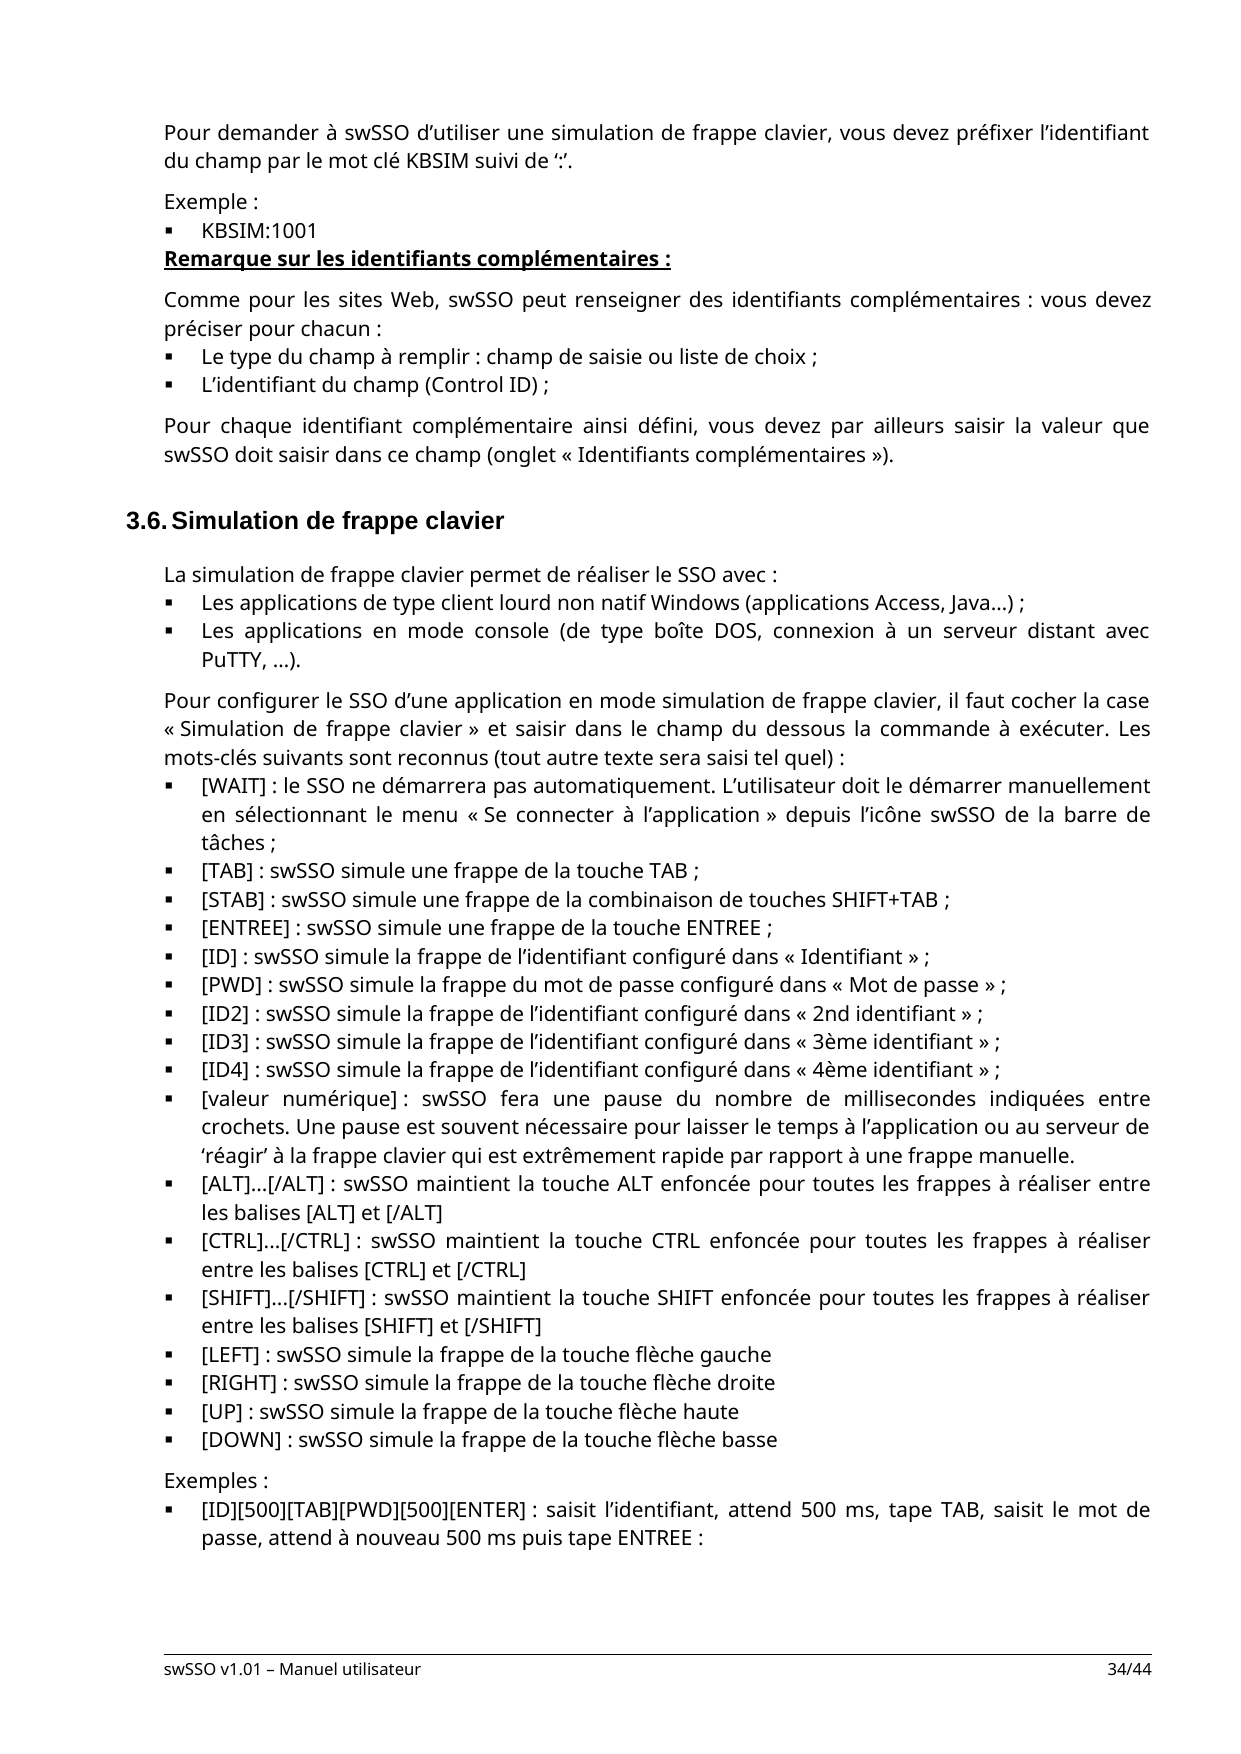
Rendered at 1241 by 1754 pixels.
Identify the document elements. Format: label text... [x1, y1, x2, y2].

list [ID4] : swSSO simule la frappe de l’identifiant configuré dans « 4ème identifiant » ; [164, 1056, 1152, 1084]
list [PWD] : swSSO simule la frappe du mot de passe configuré dans « Mot de passe » ; [164, 970, 1152, 999]
list [UP] : swSSO simule la frappe de la touche flèche haute [164, 1397, 1152, 1425]
list Les applications de type client lourd non natif Windows (applications Access, Java…) ; [164, 588, 1152, 617]
list Le type du champ à remplir : champ de saisie ou liste de choix ; [164, 342, 1152, 371]
text Pour chaque identifiant complémentaire ainsi défini, vous devez par ailleurs saisir la valeur que swSSO doit saisir dans ce champ (onglet « Identifiants complémentaires »). [164, 412, 1152, 468]
list [ID] : swSSO simule la frappe de l’identifiant configuré dans « Identifiant » ; [164, 942, 1152, 970]
list [ID2] : swSSO simule la frappe de l’identifiant configuré dans « 2nd identifiant » ; [164, 999, 1152, 1027]
list [WAIT] : le SSO ne démarrera pas automatiquement. L’utilisateur doit le démarrer manuellement en sélectionnant le menu « Se connecter à l’application » depuis l’icône swSSO de la barre de tâches ; [164, 771, 1152, 857]
list [DOWN] : swSSO simule la frappe de la touche flèche basse [164, 1425, 1152, 1454]
text Exemples : [164, 1466, 1152, 1495]
list [CTRL]...[/CTRL] : swSSO maintient la touche CTRL enfoncée pour toutes les frappes à réaliser entre les balises [CTRL] et [/CTRL] [164, 1226, 1152, 1283]
list [ID][500][TAB][PWD][500][ENTER] : saisit l’identifiant, attend 500 ms, tape TAB, saisit le mot de passe, attend à nouveau 500 ms puis tape ENTREE : [164, 1495, 1152, 1552]
list Remarque sur les identifiants complémentaires : [164, 244, 1152, 273]
text Pour demander à swSSO d’utiliser une simulation de frappe clavier, vous devez préfixer l’identifiant du champ par le mot clé KBSIM suivi de ‘:’. [164, 118, 1152, 175]
list [ALT]...[/ALT] : swSSO maintient la touche ALT enfoncée pour toutes les frappes à réaliser entre les balises [ALT] et [/ALT] [164, 1169, 1152, 1226]
text Pour configurer le SSO d’une application en mode simulation de frappe clavier, il faut cocher la case « Simulation de frappe clavier » et saisir dans le champ du dessous la commande à exécuter. Les mots-clés suivants sont reconnus (tout autre texte sera saisi tel quel) : [164, 686, 1152, 771]
list Les applications en mode console (de type boîte DOS, connexion à un serveur distant avec PuTTY, …). [164, 617, 1152, 673]
text Comme pour les sites Web, swSSO peut renseigner des identifiants complémentaires : vous devez préciser pour chacun : [164, 285, 1152, 342]
list KBSIM:1001 [164, 216, 1152, 244]
list [RIGHT] : swSSO simule la frappe de la touche flèche droite [164, 1368, 1152, 1397]
list [valeur numérique] : swSSO fera une pause du nombre de millisecondes indiquées entre crochets. Une pause est souvent nécessaire pour laisser le temps à l’application ou au serveur de ‘réagir’ à la frappe clavier qui est extrêmement rapide par rapport à une frappe manuelle. [164, 1084, 1152, 1169]
subtitle Simulation de frappe clavier [126, 506, 1152, 535]
list [ENTREE] : swSSO simule une frappe de la touche ENTREE ; [164, 913, 1152, 942]
list [STAB] : swSSO simule une frappe de la combinaison de touches SHIFT+TAB ; [164, 885, 1152, 913]
list [SHIFT]...[/SHIFT] : swSSO maintient la touche SHIFT enfoncée pour toutes les frappes à réaliser entre les balises [SHIFT] et [/SHIFT] [164, 1283, 1152, 1340]
list [LEFT] : swSSO simule la frappe de la touche flèche gauche [164, 1340, 1152, 1368]
text La simulation de frappe clavier permet de réaliser le SSO avec : [164, 560, 1152, 588]
list [ID3] : swSSO simule la frappe de l’identifiant configuré dans « 3ème identifiant » ; [164, 1027, 1152, 1056]
text Exemple : [164, 187, 1152, 216]
list L’identifiant du champ (Control ID) ; [164, 371, 1152, 399]
list [TAB] : swSSO simule une frappe de la touche TAB ; [164, 857, 1152, 885]
